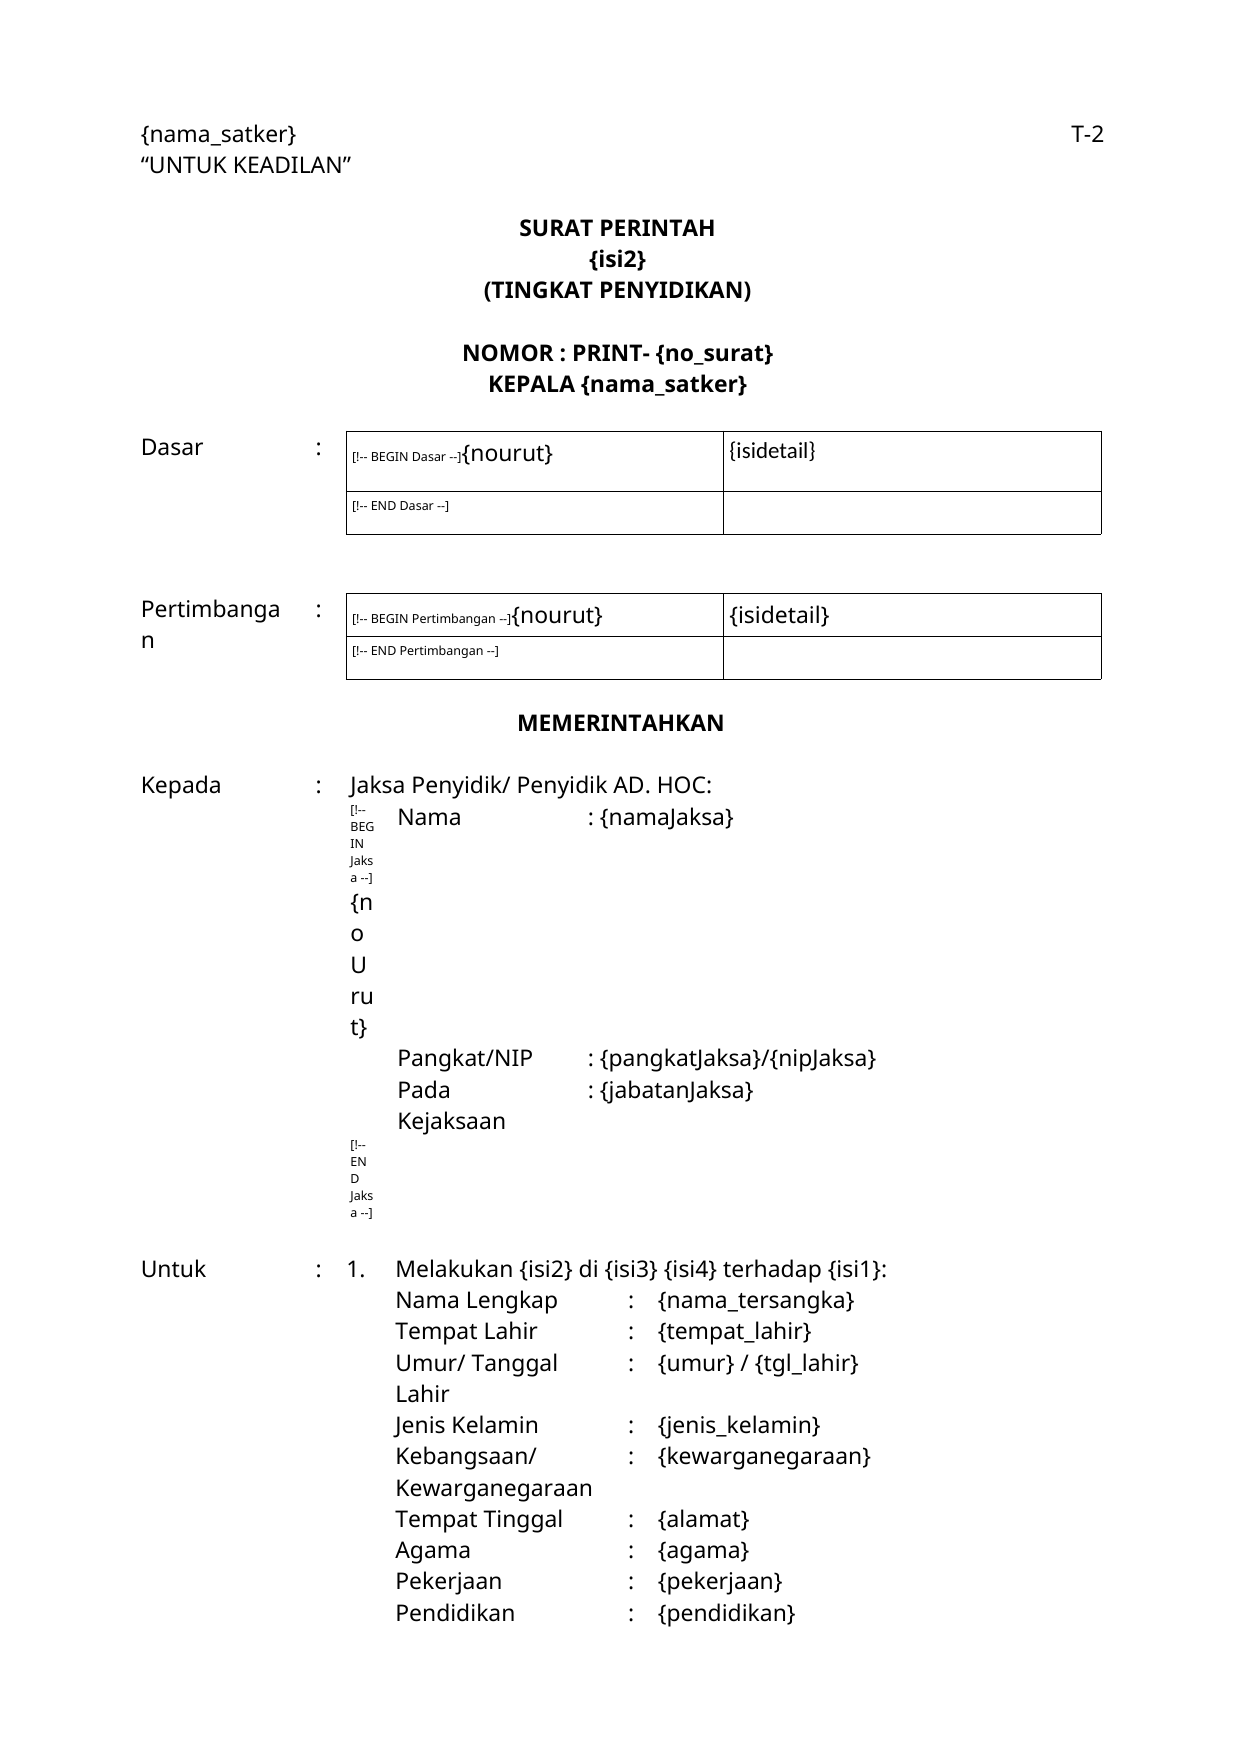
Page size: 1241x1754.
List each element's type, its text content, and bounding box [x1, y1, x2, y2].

table_cell : [304, 593, 335, 707]
table_header Dasar [129, 431, 304, 562]
table_cell [118, 399, 1117, 431]
table_header T-2 [912, 118, 1115, 149]
table_cell [335, 770, 1112, 1253]
table_cell Agama [384, 1534, 617, 1565]
table_cell [!-- END Pertimbangan --] [347, 637, 723, 679]
table_cell [386, 1136, 576, 1222]
table_cell [!-- END Jaksa --] [339, 1136, 386, 1222]
table_cell [339, 1074, 386, 1136]
table_header Jaksa Penyidik/ Penyidik AD. HOC: [339, 770, 1107, 801]
table_cell Untuk [129, 1253, 304, 1628]
table_cell : [617, 1409, 646, 1440]
table_cell Tempat Tinggal [384, 1503, 617, 1534]
table_cell [724, 637, 1101, 679]
table_cell SURAT PERINTAH {isi2} (TINGKAT PENYIDIKAN) [118, 212, 1117, 306]
table_cell : {jabatanJaksa} [576, 1074, 1107, 1136]
table_cell {jenis_kelamin} [646, 1409, 1112, 1440]
table_cell {alamat} [646, 1503, 1112, 1534]
table_cell NOMOR : PRINT- {no_surat} [118, 306, 1117, 368]
table_cell Kebangsaan/ Kewarganegaraan [384, 1440, 617, 1503]
table_cell : [617, 1347, 646, 1409]
table_cell [853, 149, 912, 181]
table_cell : [304, 770, 335, 1253]
table_cell [724, 492, 1101, 534]
table_cell : [617, 1565, 646, 1597]
table_header {isidetail} [724, 594, 1101, 636]
table_cell : [617, 1440, 646, 1503]
table_cell [129, 562, 1112, 593]
table_header [!-- BEGIN Dasar --]{nourut} [347, 432, 723, 491]
table_cell [576, 1136, 1107, 1222]
table_cell Jenis Kelamin [384, 1409, 617, 1440]
table_cell MEMERINTAHKAN [129, 707, 1112, 769]
table_cell Melakukan {isi2} di {isi3} {isi4} terhadap {isi1}: [384, 1253, 1112, 1284]
table_cell Pangkat/NIP [386, 1043, 576, 1074]
table_cell [339, 1043, 386, 1074]
table_cell [!-- BEGIN Jaksa --]{noUrut} [339, 801, 386, 1042]
table_cell : [617, 1597, 646, 1628]
table_header {nama_satker} [129, 118, 853, 149]
table_header {isidetail} [724, 432, 1101, 491]
table_cell [335, 1284, 384, 1628]
table_cell {pendidikan} [646, 1597, 1112, 1628]
table_cell {agama} [646, 1534, 1112, 1565]
table_header : [304, 431, 335, 562]
table_cell : {pangkatJaksa}/{nipJaksa} [576, 1043, 1107, 1074]
table_header [335, 431, 1112, 562]
table_cell : {namaJaksa} [576, 801, 1107, 1042]
table_cell Pertimbangan [129, 593, 304, 707]
table_cell 1. [335, 1253, 384, 1284]
table_cell Umur/ Tanggal Lahir [384, 1347, 617, 1409]
table_cell {pekerjaan} [646, 1565, 1112, 1597]
table_cell [335, 593, 1112, 707]
table_header [118, 118, 1117, 212]
table_cell [118, 431, 1117, 1628]
table_cell : [617, 1315, 646, 1347]
table_cell Pendidikan [384, 1597, 617, 1628]
table_cell : [617, 1503, 646, 1534]
table_cell : [617, 1284, 646, 1315]
table_cell : [617, 1534, 646, 1565]
table_cell {umur} / {tgl_lahir} [646, 1347, 1112, 1409]
table_cell Pekerjaan [384, 1565, 617, 1597]
table_cell [912, 149, 1115, 181]
table_cell [!-- END Dasar --] [347, 492, 723, 534]
table_cell “UNTUK KEADILAN” [129, 149, 853, 181]
table_cell Kepada [129, 770, 304, 1253]
table_header [853, 118, 912, 149]
table_cell : [304, 1253, 335, 1628]
table_cell Nama Lengkap [384, 1284, 617, 1315]
table_header [!-- BEGIN Pertimbangan --]{nourut} [347, 594, 723, 636]
table_cell KEPALA {nama_satker} [118, 368, 1117, 399]
table_cell Tempat Lahir [384, 1315, 617, 1347]
table_cell Pada Kejaksaan [386, 1074, 576, 1136]
table_cell {nama_tersangka} [646, 1284, 1112, 1315]
table_cell Nama [386, 801, 576, 1042]
table_cell {tempat_lahir} [646, 1315, 1112, 1347]
table_cell {kewarganegaraan} [646, 1440, 1112, 1503]
